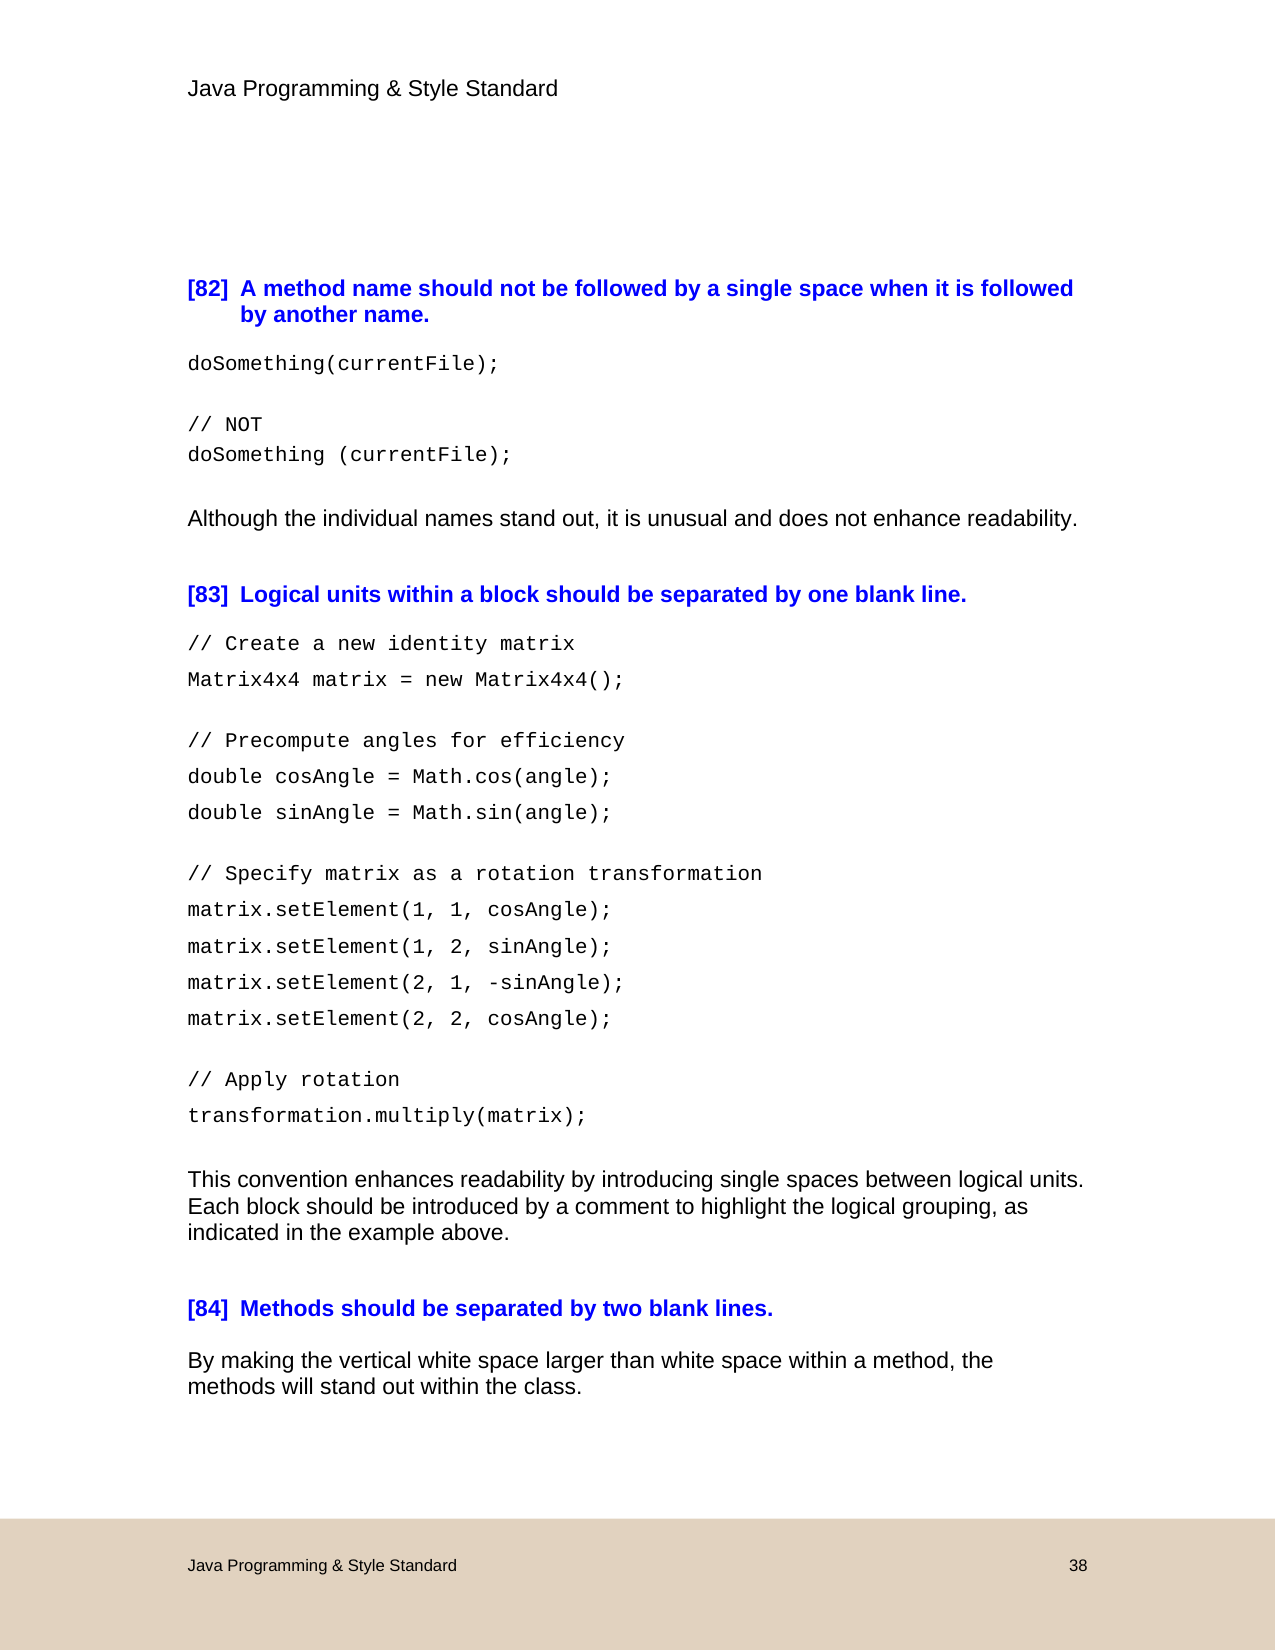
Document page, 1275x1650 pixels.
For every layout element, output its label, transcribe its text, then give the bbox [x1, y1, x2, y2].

text double sinAngle = Math.sin(angle); [187, 802, 1087, 826]
text matrix.setElement(2, 2, cosAngle); [187, 1008, 1087, 1032]
text double cosAngle = Math.cos(angle); [187, 766, 1087, 790]
list Logical units within a block should be separated by one blank line. [187, 581, 1087, 608]
list Methods should be separated by two blank lines. [187, 1295, 1087, 1322]
text // Apply rotation [187, 1069, 1087, 1093]
text matrix.setElement(1, 1, cosAngle); [187, 899, 1087, 923]
text // NOT [187, 414, 1087, 437]
text Matrix4x4 matrix = new Matrix4x4(); [187, 669, 1087, 692]
text Although the individual names stand out, it is unusual and does not enhance readability. [187, 505, 1087, 531]
text doSomething (currentFile); [187, 444, 1087, 467]
text doSomething(currentFile); [187, 353, 1087, 376]
text By making the vertical white space larger than white space within a method, the methods will stand out within the class. [187, 1347, 1087, 1399]
text This convention enhances readability by introducing single spaces between logical units. Each block should be introduced by a comment to highlight the logical grouping, as indicated in the example above. [187, 1166, 1087, 1245]
text // Specify matrix as a rotation transformation [187, 863, 1087, 887]
text matrix.setElement(1, 2, sinAngle); [187, 936, 1087, 959]
list A method name should not be followed by a single space when it is followed by another name. [187, 275, 1087, 328]
text matrix.setElement(2, 1, -sinAngle); [187, 972, 1087, 995]
text transformation.multiply(matrix); [187, 1105, 1087, 1129]
text // Precompute angles for efficiency [187, 730, 1087, 753]
text // Create a new identity matrix [187, 633, 1087, 656]
